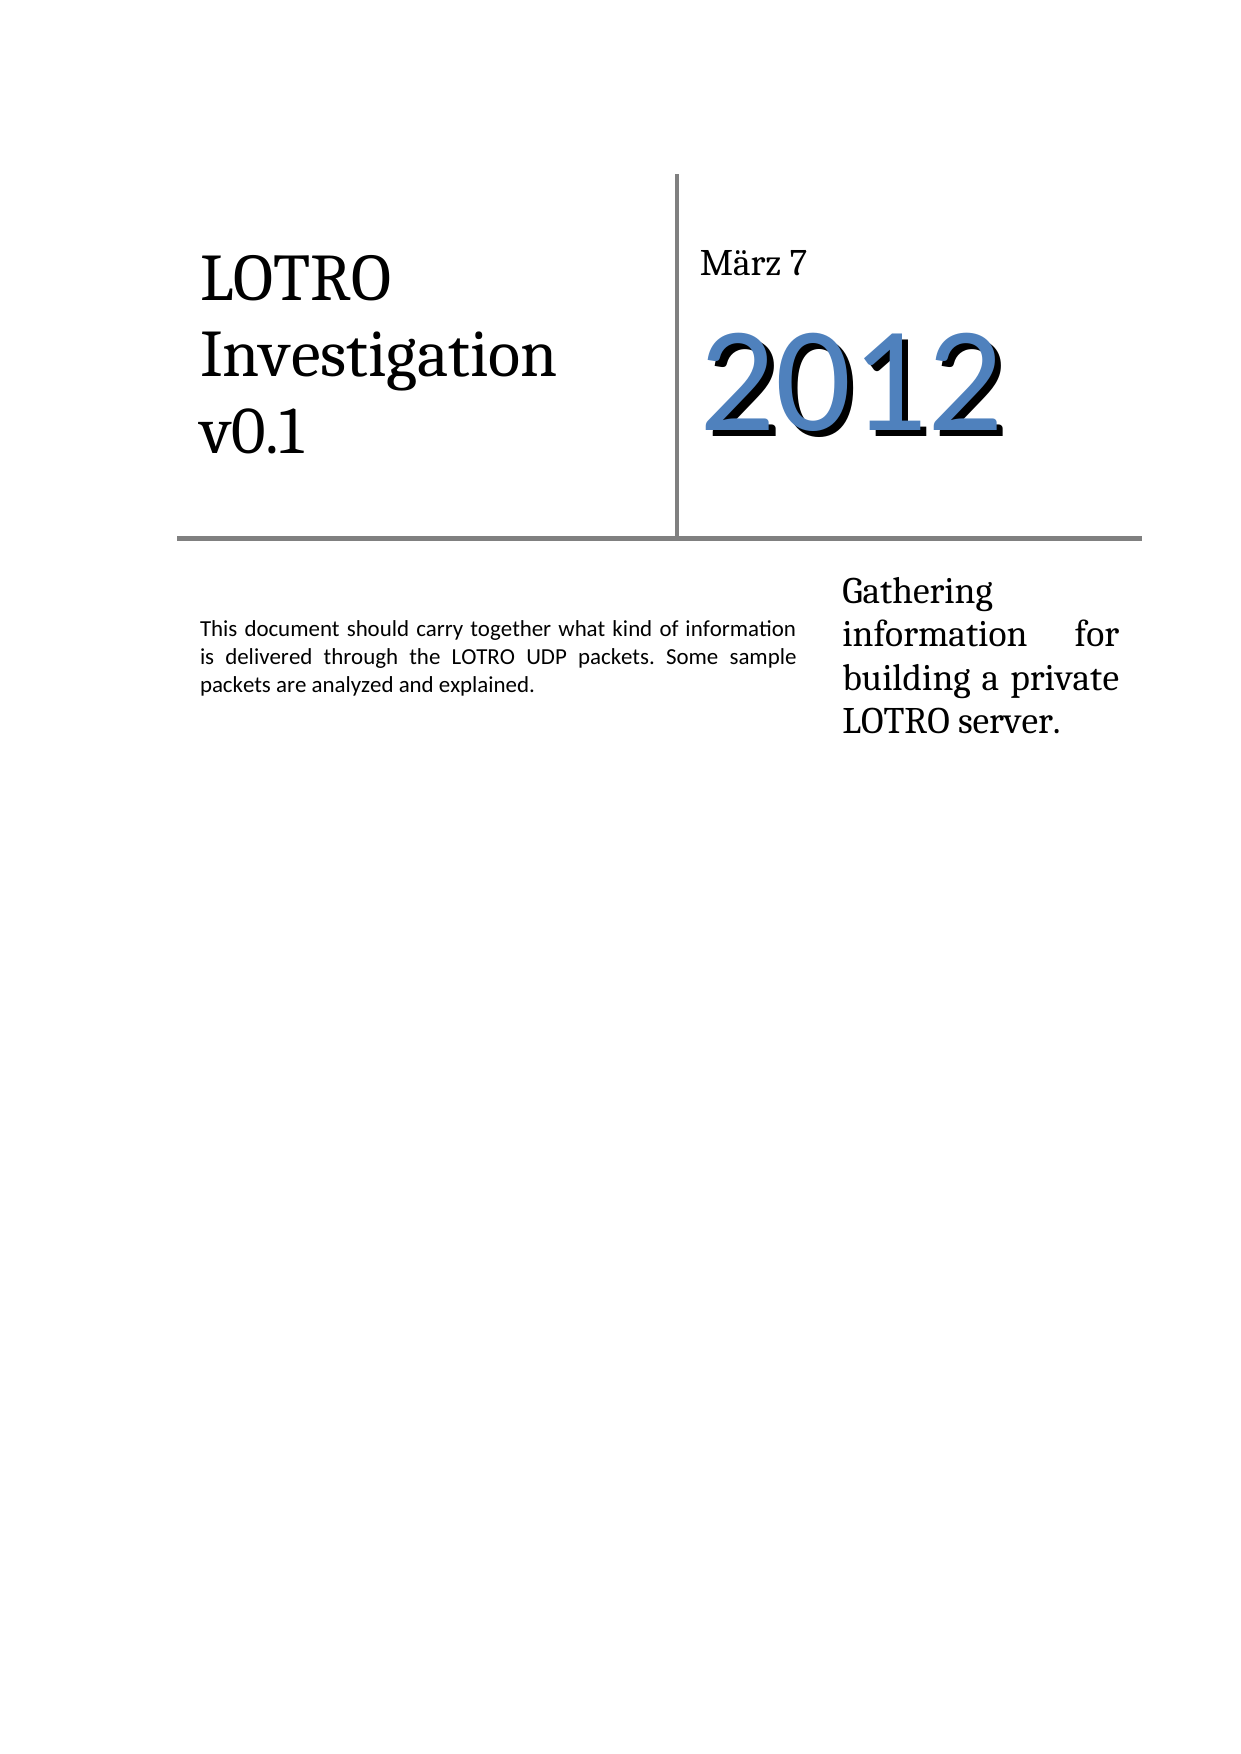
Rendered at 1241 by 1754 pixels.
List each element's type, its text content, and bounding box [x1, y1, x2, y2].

table_header März 7 2012 [679, 174, 1142, 536]
table_cell This document should carry together what kind of information is delivered through the LOTRO UDP packets. Some sample packets are analyzed and explained. [177, 541, 819, 772]
table_header LOTRO Investigation v0.1 [177, 174, 675, 536]
table_cell Gathering information for building a private LOTRO server. [820, 541, 1142, 772]
